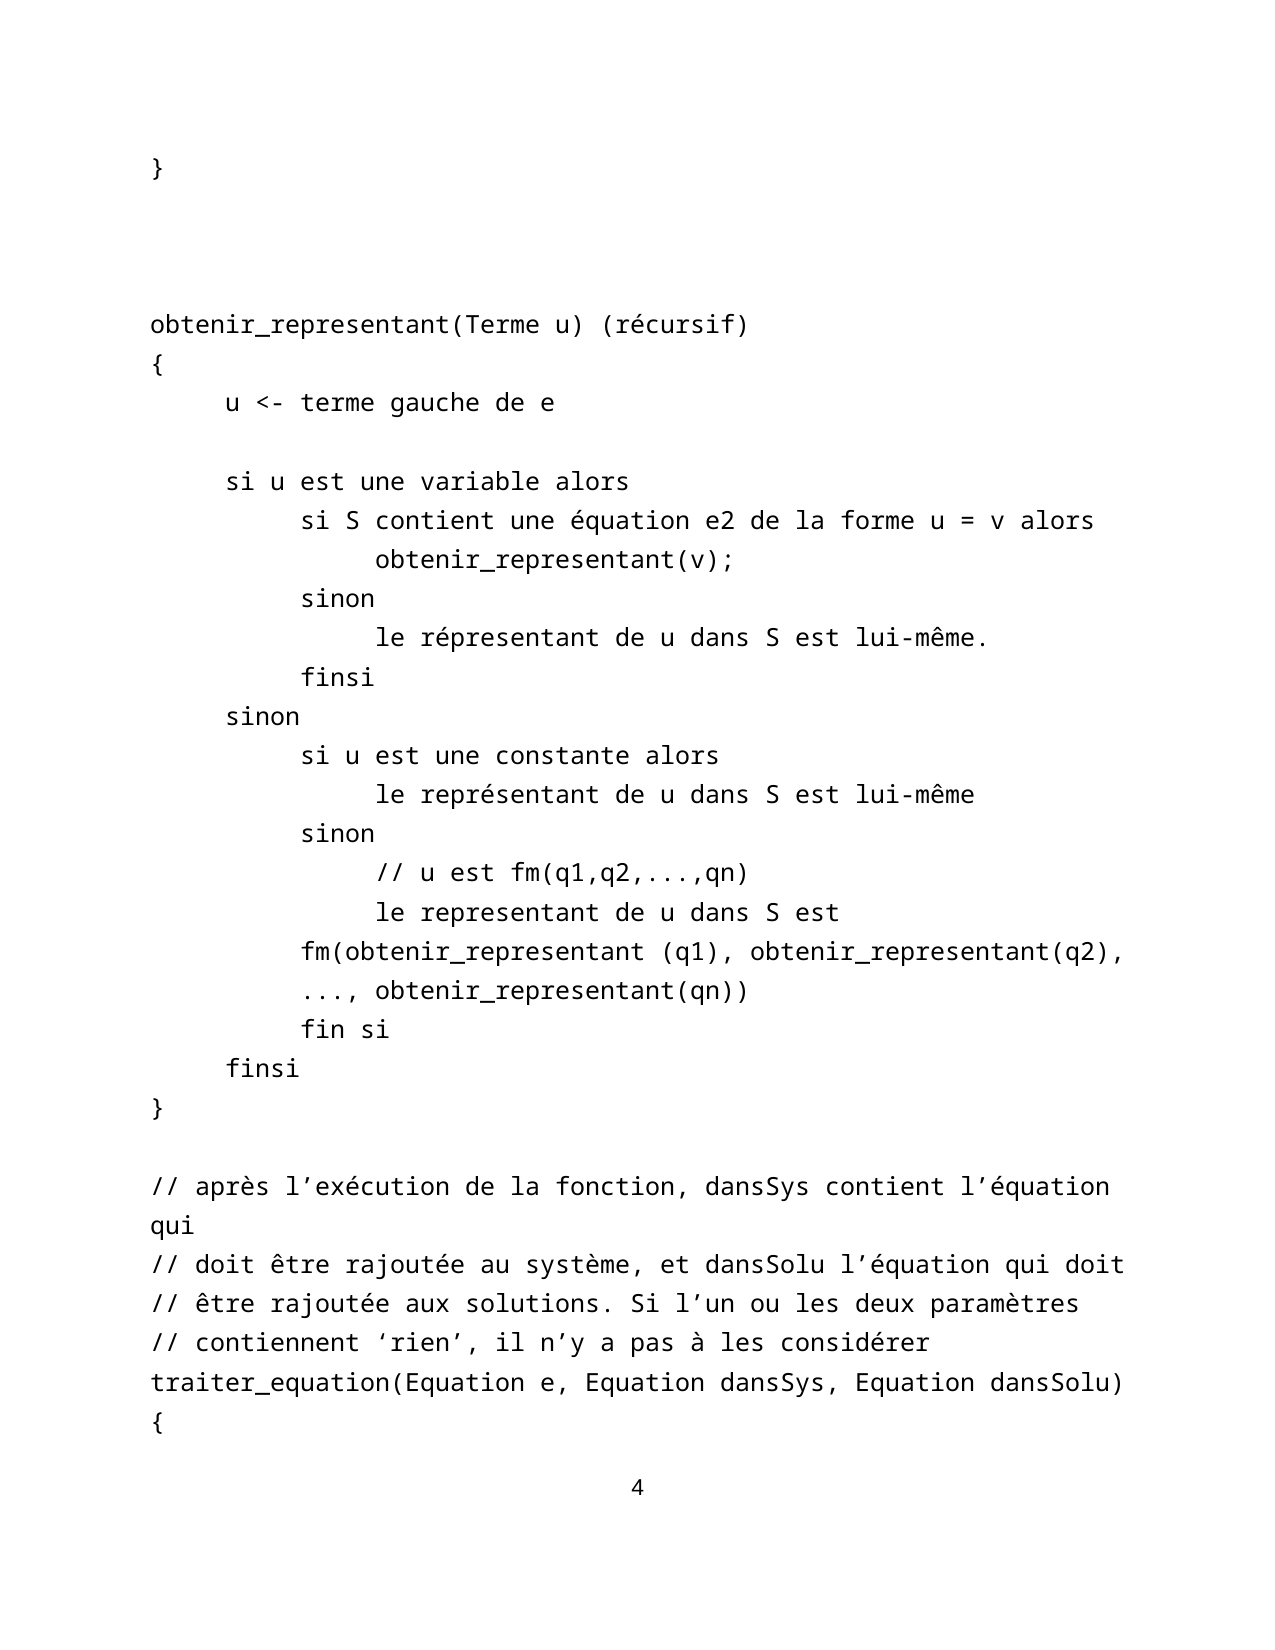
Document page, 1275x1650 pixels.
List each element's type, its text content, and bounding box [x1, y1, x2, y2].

text obtenir_representant(v); [150, 542, 1125, 576]
text // après l’exécution de la fonction, dansSys contient l’équation qui [150, 1168, 1125, 1242]
text si u est une variable alors [150, 463, 1125, 497]
text le répresentant de u dans S est lui-même. [150, 620, 1125, 654]
text // u est fm(q1,q2,...,qn) [300, 855, 1125, 889]
text si S contient une équation e2 de la forme u = v alors [225, 502, 1125, 537]
text { [150, 346, 1125, 380]
text } [150, 1090, 1125, 1124]
text // doit être rajoutée au système, et dansSolu l’équation qui doit [150, 1247, 1125, 1281]
text sinon [150, 816, 1125, 850]
text u <- terme gauche de e [150, 385, 1125, 419]
text { [150, 1403, 1125, 1437]
text sinon [150, 698, 1125, 732]
text // contiennent ‘rien’, il n’y a pas à les considérer [150, 1325, 1125, 1359]
text finsi [150, 659, 1125, 693]
text sinon [150, 581, 1125, 615]
text le representant de u dans S est fm(obtenir_representant (q1), obtenir_representant(q2), ..., obtenir_representant(qn)) [300, 894, 1125, 1007]
text fin si [150, 1012, 1125, 1046]
text traiter_equation(Equation e, Equation dansSys, Equation dansSolu) [150, 1364, 1125, 1398]
text finsi [150, 1051, 1125, 1085]
text le représentant de u dans S est lui-même [300, 777, 1125, 811]
text obtenir_representant(Terme u) (récursif) [150, 307, 1125, 341]
text si u est une constante alors [225, 737, 1125, 772]
text } [150, 150, 1125, 184]
text // être rajoutée aux solutions. Si l’un ou les deux paramètres [150, 1286, 1125, 1320]
